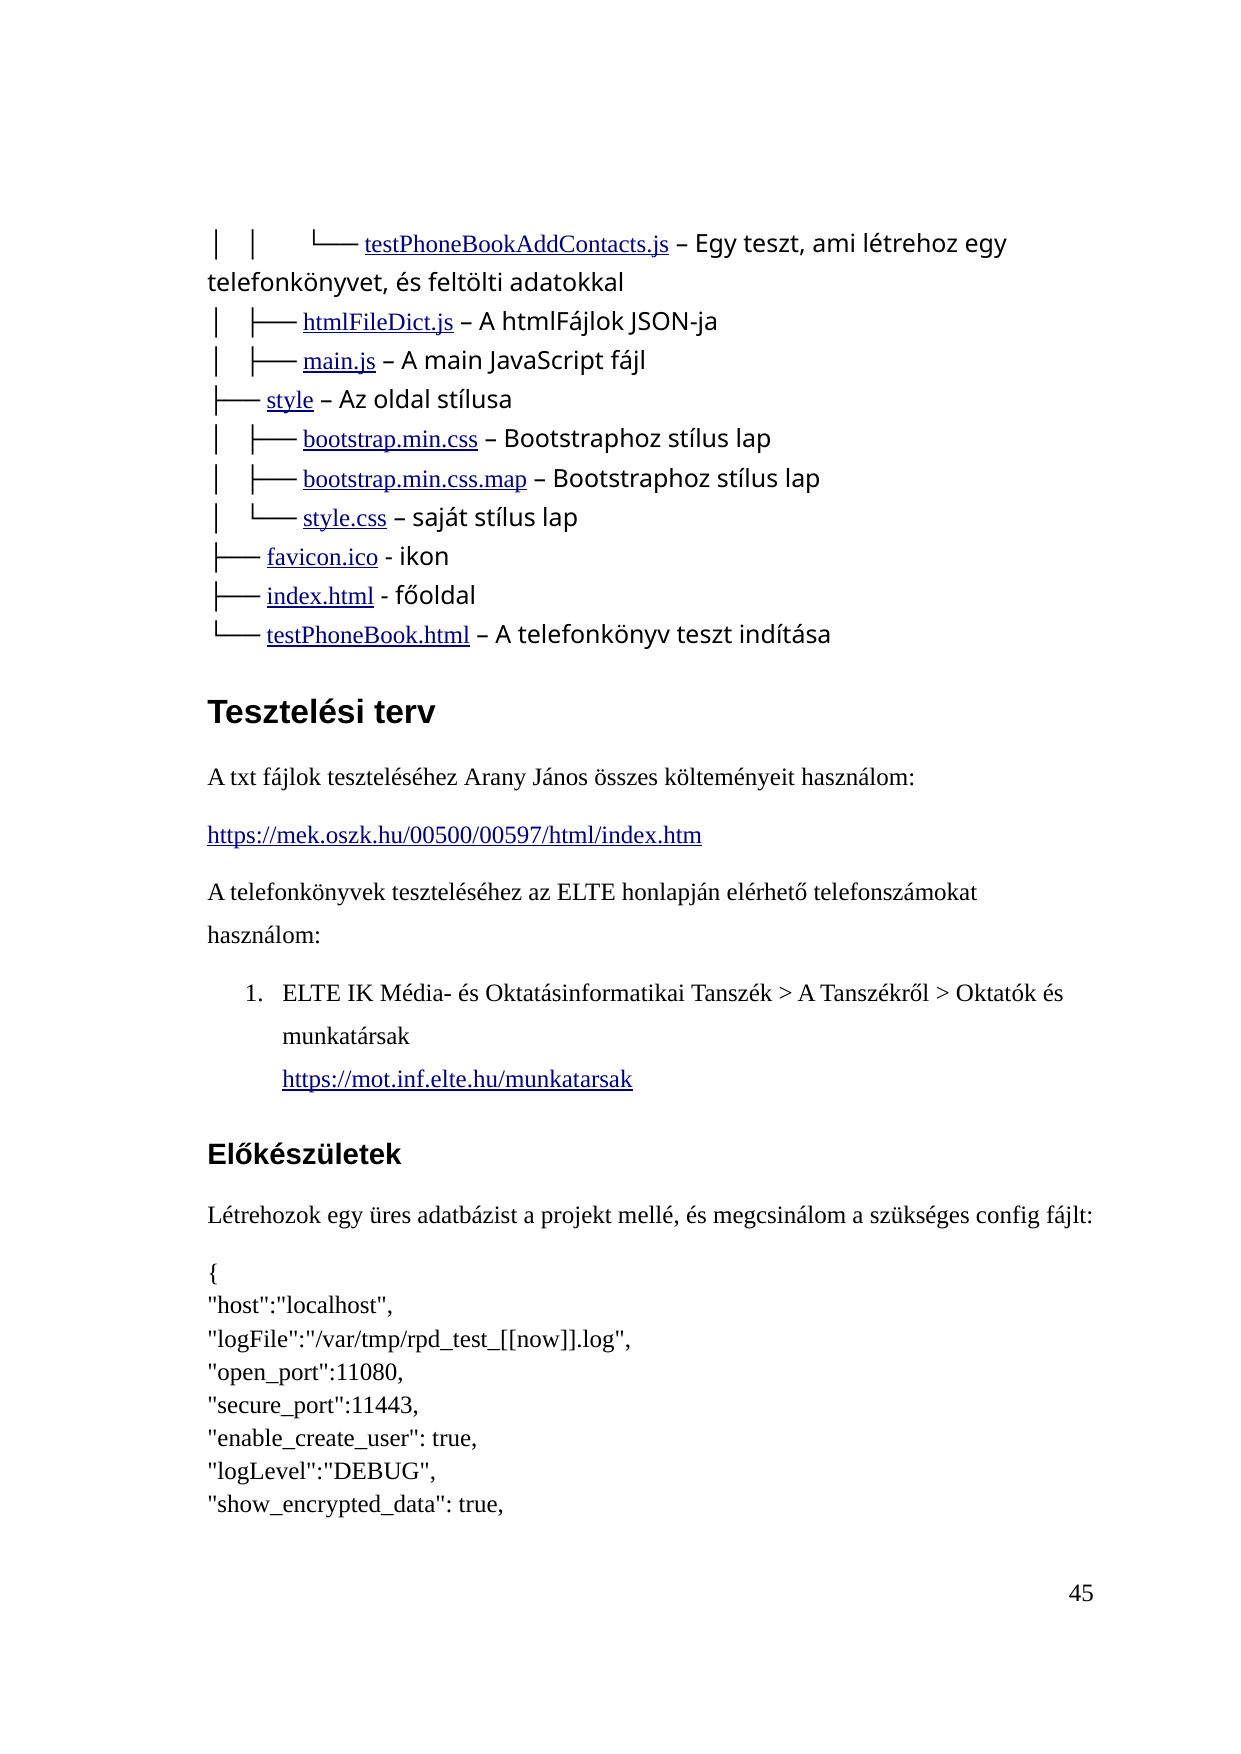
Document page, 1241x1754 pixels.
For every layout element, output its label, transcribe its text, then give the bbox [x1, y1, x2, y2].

subtitle Előkészületek [207, 1137, 1093, 1171]
list ELTE IK Média- és Oktatásinformatikai Tanszék > A Tanszékről > Oktatók és munkatársak https://mot.inf.elte.hu/munkatarsak [244, 978, 1093, 1093]
text "open_port":11080, [207, 1357, 1093, 1385]
text Létrehozok egy üres adatbázist a projekt mellé, és megcsinálom a szükséges config fájlt: [207, 1200, 1093, 1229]
text https://mek.oszk.hu/00500/00597/html/index.htm [207, 820, 1093, 848]
text "show_encrypted_data": true, [207, 1489, 1093, 1517]
text { [207, 1258, 1093, 1286]
subtitle Tesztelési terv [207, 692, 1093, 730]
text "host":"localhost", [207, 1291, 1093, 1319]
text "logFile":"/var/tmp/rpd_test_[[now]].log", [207, 1324, 1093, 1352]
text A txt fájlok teszteléséhez Arany János összes költeményeit használom: [207, 762, 1093, 791]
text A telefonkönyvek teszteléséhez az ELTE honlapján elérhető telefonszámokat használom: [207, 877, 1093, 949]
text │ │ └── testPhoneBookAddContacts.js – Egy teszt, ami létrehoz egy telefonkönyvet, és feltölti adatokkal │ ├── htmlFileDict.js – A htmlFájlok JSON-ja │ ├── main.js – A main JavaScript fájl ├── style – Az oldal stílusa │ ├── bootstrap.min.css – Bootstraphoz stílus lap │ ├── bootstrap.min.css.map – Bootstraphoz stílus lap │ └── style.css – saját stílus lap ├── favicon.ico - ikon ├── index.html - főoldal └── testPhoneBook.html – A telefonkönyv teszt indítása [207, 225, 1093, 651]
text "enable_create_user": true, "logLevel":"DEBUG", [207, 1423, 1093, 1484]
text "secure_port":11443, [207, 1390, 1093, 1418]
